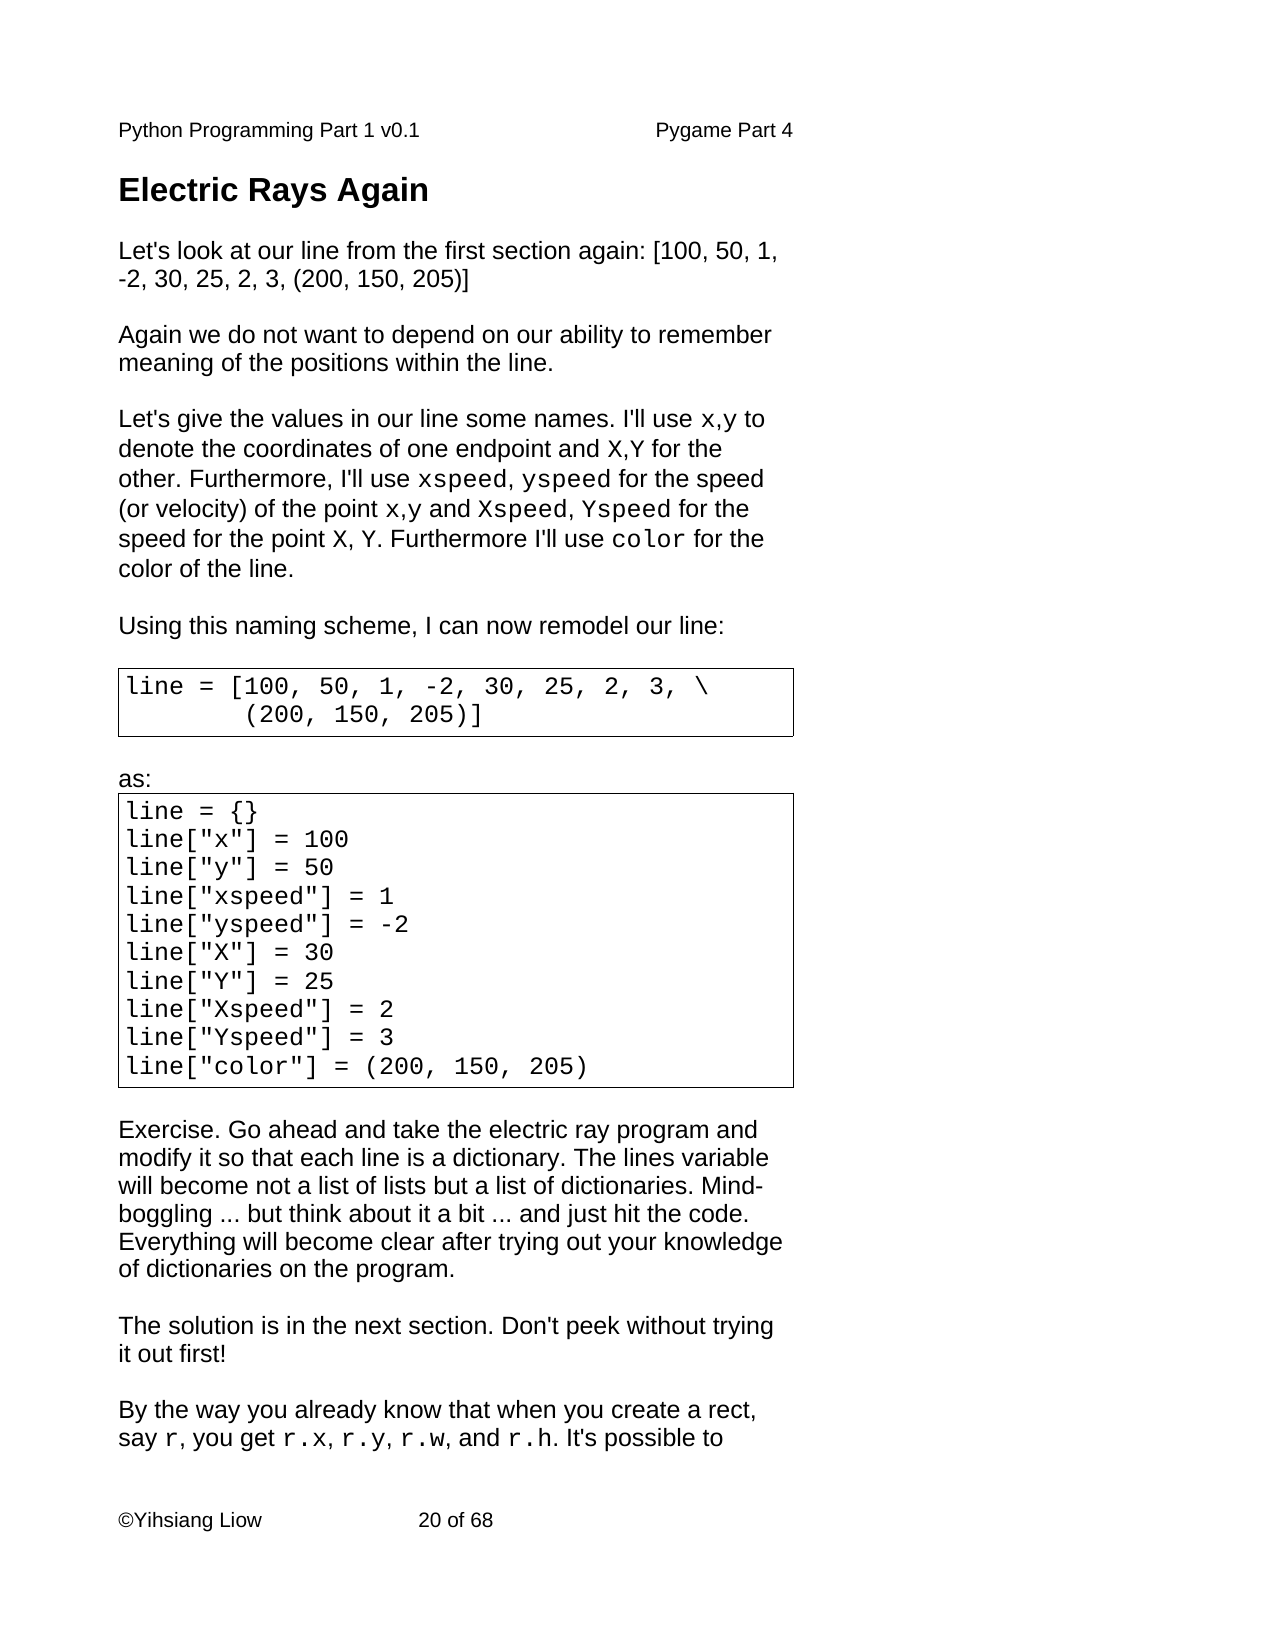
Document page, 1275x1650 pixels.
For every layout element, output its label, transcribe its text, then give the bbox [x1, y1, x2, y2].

text Again we do not want to depend on our ability to remember meaning of the positions within the line. [118, 321, 793, 376]
text By the way you already know that when you create a rect, say r, you get r.x, r.y, r.w, and r.h. It's possible to [118, 1396, 793, 1454]
table_header line = {} line["x"] = 100 line["y"] = 50 line["xspeed"] = 1 line["yspeed"] = -2 line["X"] = 30 line["Y"] = 25 line["Xspeed"] = 2 line["Yspeed"] = 3 line["color"] = (200, 150, 205) [119, 794, 793, 1087]
text Exercise. Go ahead and take the electric ray program and modify it so that each line is a dictionary. The lines variable will become not a list of lists but a list of dictionaries. Mind-boggling ... but think about it a bit ... and just hit the code. Everything will become clear after trying out your knowledge of dictionaries on the program. [118, 1116, 793, 1283]
text Using this naming scheme, I can now remodel our line: [118, 612, 793, 639]
text Let's give the values in our line some names. I'll use x,y to denote the coordinates of one endpoint and X,Y for the other. Furthermore, I'll use xspeed, yspeed for the speed (or velocity) of the point x,y and Xspeed, Yspeed for the speed for the point X, Y. Furthermore I'll use color for the color of the line. [118, 405, 793, 583]
text Let's look at our line from the first section again: [100, 50, 1, -2, 30, 25, 2, 3, (200, 150, 205)] [118, 236, 793, 292]
text Electric Rays Again [118, 171, 793, 208]
text The solution is in the next section. Don't peek without trying it out first! [118, 1312, 793, 1367]
table_header line = [100, 50, 1, -2, 30, 25, 2, 3, \ (200, 150, 205)] [119, 669, 793, 736]
text as: [118, 764, 793, 792]
